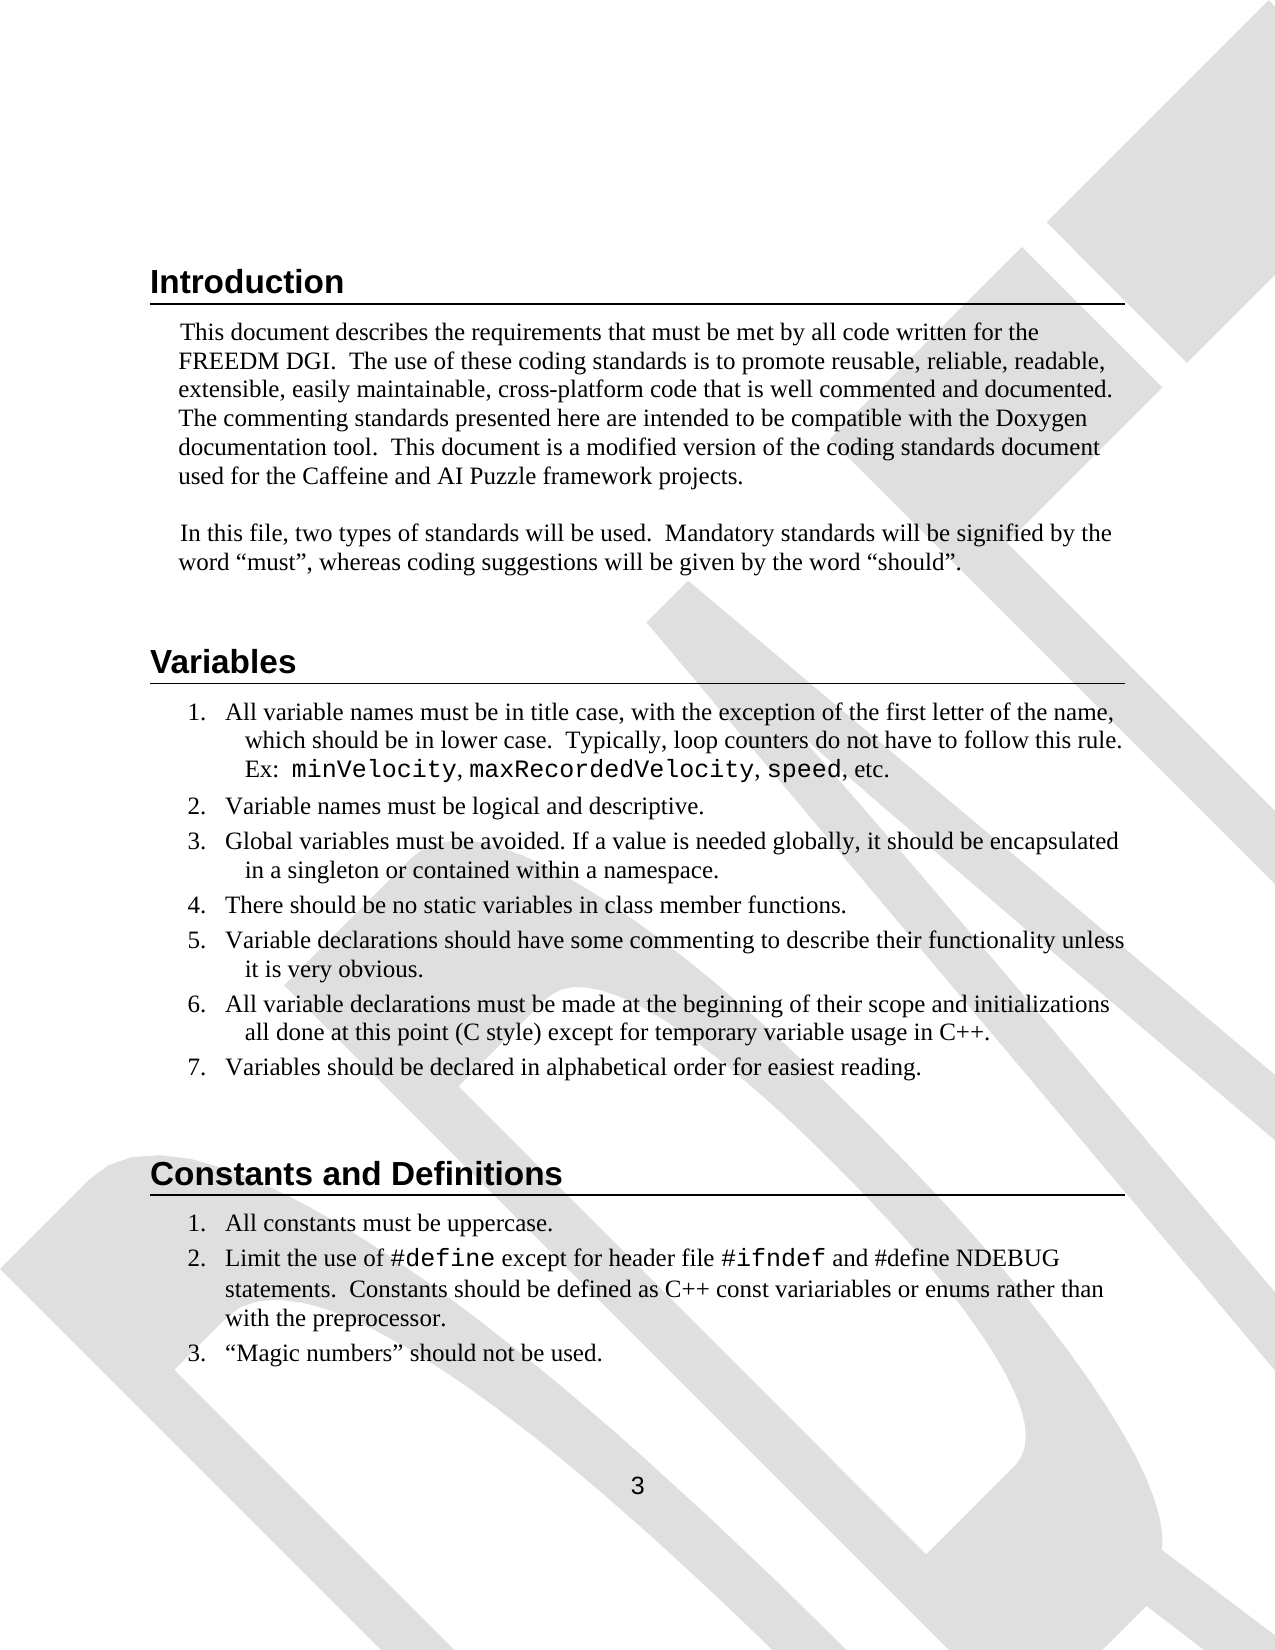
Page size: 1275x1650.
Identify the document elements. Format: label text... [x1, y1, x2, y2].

list “Magic numbers” should not be used. [187, 1338, 435, 1367]
list Limit the use of #define except for header file #ifndef and #define NDEBUG statements. Constants should be defined as C++ const variariables or enums rather than with the preprocessor. [372, 1243, 629, 1332]
list All variable declarations must be made at the beginning of their scope and initializations all done at this point (C style) except for temporary variable usage in C++. [500, 989, 700, 1046]
list Limit the use of #define except for header file #ifndef and #define NDEBUG statements. Constants should be defined as C++ const variariables or enums rather than with the preprocessor. [617, 1243, 978, 1332]
list All variable declarations must be made at the beginning of their scope and initializations all done at this point (C style) except for temporary variable usage in C++. [724, 989, 1001, 1046]
list All constants must be uppercase. [313, 1208, 534, 1237]
text In this file, two types of standards will be used. Mandatory standards will be signified by the word “must”, whereas coding suggestions will be given by the word “should”. [178, 518, 965, 576]
list [850, 791, 897, 820]
list All variable names must be in title case, with the exception of the first letter of the name, which should be in lower case. Typically, loop counters do not have to follow this rule. Ex: minVelocity, maxRecordedVelocity, speed, etc. [187, 697, 782, 785]
subtitle [1108, 642, 1125, 659]
list All constants must be uppercase. [582, 1208, 902, 1237]
list Variable declarations should have some commenting to describe their functionality unless it is very obvious. [643, 925, 947, 982]
list Variable declarations should have some commenting to describe their functionality unless it is very obvious. [187, 925, 343, 982]
list [940, 791, 1125, 820]
list All variable declarations must be made at the beginning of their scope and initializations all done at this point (C style) except for temporary variable usage in C++. [1020, 989, 1125, 1046]
subtitle Constants and Definitions [150, 1154, 491, 1194]
list Variable declarations should have some commenting to describe their functionality unless it is very obvious. [965, 925, 1086, 982]
subtitle Constants and Definitions [899, 1154, 1125, 1194]
list Limit the use of #define except for header file #ifndef and #define NDEBUG statements. Constants should be defined as C++ const variariables or enums rather than with the preprocessor. [214, 1300, 376, 1332]
subtitle Variables [150, 642, 696, 683]
list All constants must be uppercase. [950, 1208, 1125, 1237]
list Variable names must be logical and descriptive. [187, 791, 811, 820]
list Variables should be declared in alphabetical order for easiest reading. [465, 1052, 744, 1081]
list All variable declarations must be made at the beginning of their scope and initializations all done at this point (C style) except for temporary variable usage in C++. [187, 989, 343, 1046]
subtitle Constants and Definitions [528, 1154, 862, 1194]
list All variable names must be in title case, with the exception of the first letter of the name, which should be in lower case. Typically, loop counters do not have to follow this rule. Ex: minVelocity, maxRecordedVelocity, speed, etc. [828, 697, 1125, 785]
list Limit the use of #define except for header file #ifndef and #define NDEBUG statements. Constants should be defined as C++ const variariables or enums rather than with the preprocessor. [982, 1243, 1125, 1332]
list “Magic numbers” should not be used. [1060, 1338, 1125, 1367]
list Variables should be declared in alphabetical order for easiest reading. [1073, 1052, 1125, 1081]
list “Magic numbers” should not be used. [503, 1338, 664, 1367]
list Variables should be declared in alphabetical order for easiest reading. [795, 1052, 1030, 1081]
list There should be no static variables in class member functions. [591, 890, 894, 919]
list There should be no static variables in class member functions. [935, 890, 1012, 919]
list There should be no static variables in class member functions. [1057, 890, 1125, 919]
list Global variables must be avoided. If a value is needed globally, it should be encapsulated in a singleton or contained within a namespace. [880, 826, 971, 884]
text This document describes the requirements that must be met by all code written for the FREEDM DGI. The use of these coding standards is to promote reusable, reliable, readable, extensible, easily maintainable, cross-platform code that is well commented and documented. The commenting standards presented here are intended to be compatible with the Doxygen documentation tool. This document is a modified version of the coding standards document used for the Caffeine and AI Puzzle framework projects. [178, 317, 950, 489]
list Global variables must be avoided. If a value is needed globally, it should be encapsulated in a singleton or contained within a namespace. [187, 826, 865, 884]
list There should be no static variables in class member functions. [187, 890, 378, 919]
text In this file, two types of standards will be used. Mandatory standards will be signified by the word “must”, whereas coding suggestions will be given by the word “should”. [1008, 518, 1125, 576]
subtitle [1038, 262, 1125, 303]
subtitle Introduction [150, 262, 1005, 303]
list Variables should be declared in alphabetical order for easiest reading. [187, 1052, 378, 1081]
subtitle [763, 642, 1072, 683]
list “Magic numbers” should not be used. [712, 1338, 1001, 1367]
list Global variables must be avoided. If a value is needed globally, it should be encapsulated in a singleton or contained within a namespace. [981, 826, 1125, 884]
